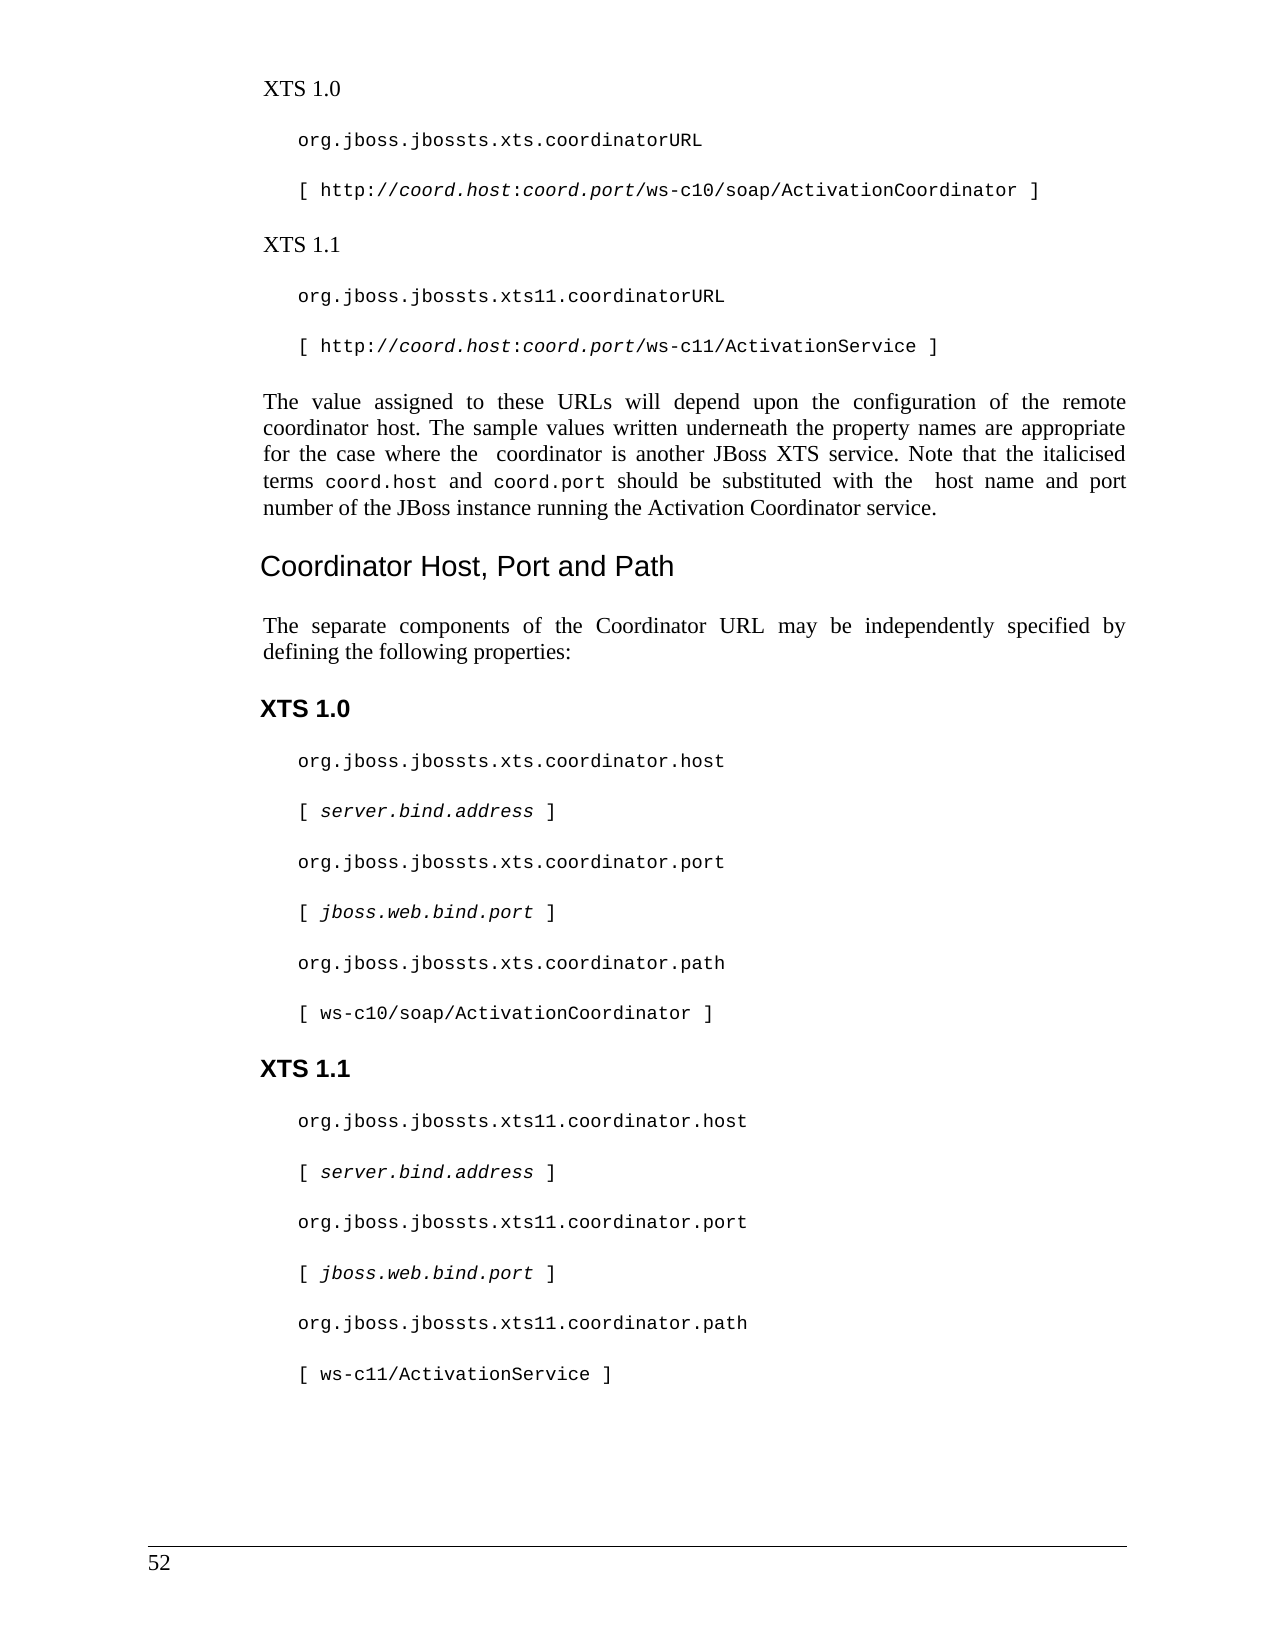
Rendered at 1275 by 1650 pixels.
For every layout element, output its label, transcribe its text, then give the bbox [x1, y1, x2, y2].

text XTS 1.0 [263, 75, 1127, 101]
text org.jboss.jbossts.xts11.coordinatorURL [298, 287, 1127, 308]
text XTS 1.1 [263, 231, 1127, 258]
text org.jboss.jbossts.xts11.coordinator.host [298, 1112, 1127, 1133]
text [ ws-c11/ActivationService ] [298, 1364, 1127, 1386]
text The separate components of the Coordinator URL may be independently specified by defining the following properties: [263, 612, 1127, 665]
subtitle XTS 1.0 [148, 694, 1127, 723]
text [ server.bind.address ] [298, 1163, 1127, 1184]
text org.jboss.jbossts.xts.coordinator.host [298, 752, 1127, 773]
text The value assigned to these URLs will depend upon the configuration of the remote coordinator host. The sample values written underneath the property names are appropriate for the case where the coordinator is another JBoss XTS service. Note that the italicised terms coord.host and coord.port should be substituted with the host name and port number of the JBoss instance running the Activation Coordinator service. [263, 388, 1127, 520]
text [ jboss.web.bind.port ] [298, 903, 1127, 924]
text org.jboss.jbossts.xts.coordinator.port [298, 853, 1127, 874]
text org.jboss.jbossts.xts.coordinatorURL [298, 131, 1127, 152]
text [ http://coord.host:coord.port/ws-c11/ActivationService ] [298, 337, 1127, 358]
subtitle Coordinator Host, Port and Path [148, 549, 1127, 583]
subtitle XTS 1.1 [148, 1054, 1127, 1083]
text org.jboss.jbossts.xts.coordinator.path [298, 953, 1127, 975]
text [ jboss.web.bind.port ] [298, 1263, 1127, 1285]
text [ server.bind.address ] [298, 802, 1127, 823]
text [ http://coord.host:coord.port/ws-c10/soap/ActivationCoordinator ] [298, 181, 1127, 202]
text [ ws-c10/soap/ActivationCoordinator ] [298, 1004, 1127, 1025]
text org.jboss.jbossts.xts11.coordinator.port [298, 1213, 1127, 1234]
text org.jboss.jbossts.xts11.coordinator.path [298, 1314, 1127, 1335]
